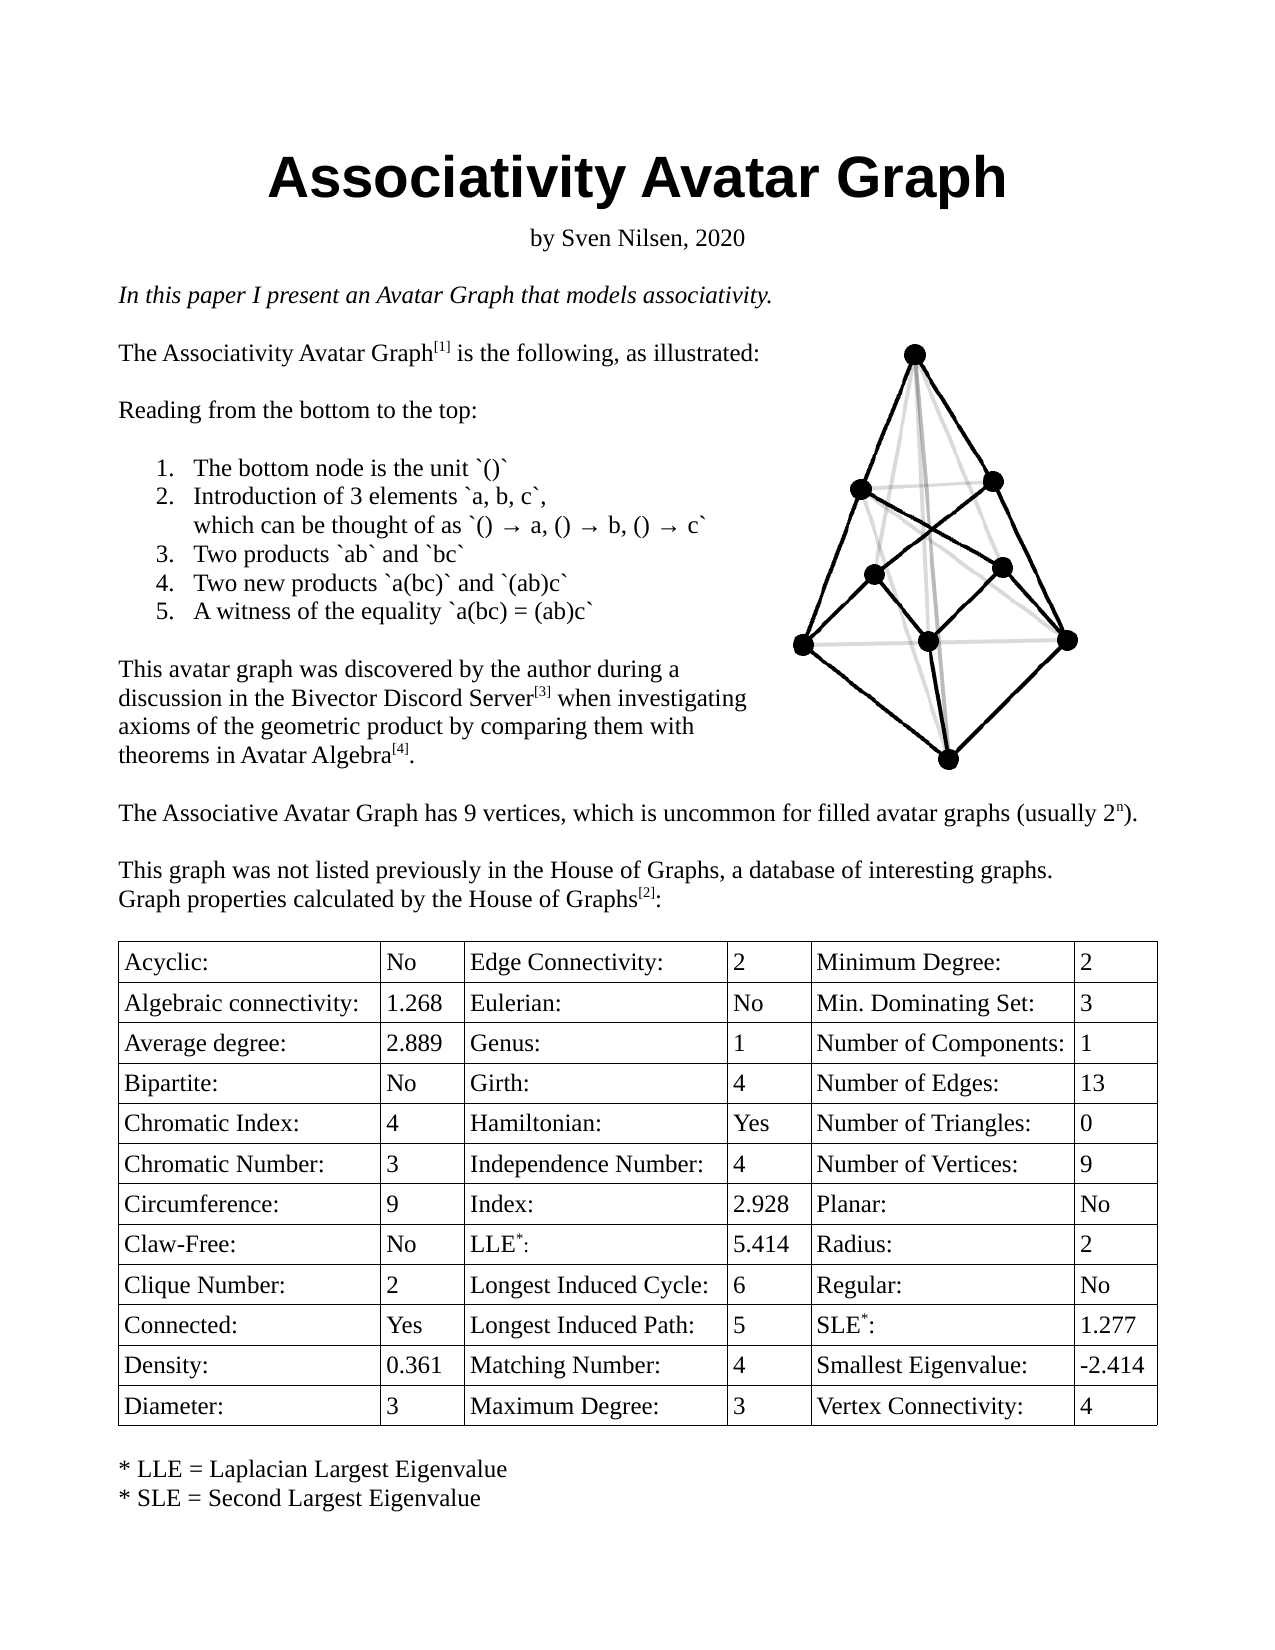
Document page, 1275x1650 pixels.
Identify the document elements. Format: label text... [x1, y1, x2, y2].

list [1092, 481, 1157, 539]
table_cell 2.928 [728, 1184, 811, 1224]
table_cell 5 [728, 1305, 811, 1344]
table_cell Longest Induced Cycle: [465, 1265, 727, 1304]
table_cell Min. Dominating Set: [812, 983, 1074, 1022]
table_cell 1 [1075, 1023, 1157, 1062]
table_header 2 [728, 942, 811, 982]
table_cell Average degree: [119, 1023, 380, 1062]
text Graph properties calculated by the House of Graphs[2]: [118, 884, 1157, 913]
table_header Edge Connectivity: [465, 942, 727, 982]
table_cell 1.268 [381, 983, 464, 1022]
table_cell 2.889 [381, 1023, 464, 1062]
table_header No [381, 942, 464, 982]
table_cell Claw-Free: [119, 1225, 380, 1264]
table_cell Longest Induced Path: [465, 1305, 727, 1344]
list [1092, 539, 1157, 568]
table_cell 2 [1075, 1225, 1157, 1264]
table_cell Circumference: [119, 1184, 380, 1224]
table_cell Chromatic Number: [119, 1144, 380, 1183]
table_cell Clique Number: [119, 1265, 380, 1304]
table_cell Genus: [465, 1023, 727, 1062]
table_cell 3 [381, 1386, 464, 1425]
table_cell 4 [728, 1346, 811, 1385]
table_cell Matching Number: [465, 1346, 727, 1385]
table_cell Diameter: [119, 1386, 380, 1425]
table_header 2 [1075, 942, 1157, 982]
table_cell 0.361 [381, 1346, 464, 1385]
table_cell 4 [1075, 1386, 1157, 1425]
table_cell No [381, 1064, 464, 1103]
text The Associative Avatar Graph has 9 vertices, which is uncommon for filled avatar graphs (usually 2n). [118, 798, 1157, 826]
text by Sven Nilsen, 2020 [118, 223, 1157, 251]
table_cell SLE*: [812, 1305, 1074, 1344]
table_cell LLE*: [465, 1225, 727, 1264]
table_cell Girth: [465, 1064, 727, 1103]
table_cell Maximum Degree: [465, 1386, 727, 1425]
table_cell Number of Vertices: [812, 1144, 1074, 1183]
title Associativity Avatar Graph [118, 143, 1157, 210]
text [1092, 338, 1157, 366]
list Introduction of 3 elements `a, b, c`, which can be thought of as `() → a, () → b, () → c` [156, 481, 768, 539]
list A witness of the equality `a(bc) = (ab)c` [156, 596, 768, 625]
table_cell 4 [728, 1144, 811, 1183]
table_cell Algebraic connectivity: [119, 983, 380, 1022]
table_header Acyclic: [119, 942, 380, 982]
table_cell Radius: [812, 1225, 1074, 1264]
text * SLE = Second Largest Eigenvalue [118, 1483, 1157, 1512]
table_cell Index: [465, 1184, 727, 1224]
table_cell 3 [728, 1386, 811, 1425]
text The Associativity Avatar Graph[1] is the following, as illustrated: [118, 338, 768, 366]
text [1092, 654, 1157, 769]
table_cell Vertex Connectivity: [812, 1386, 1074, 1425]
table_cell Eulerian: [465, 983, 727, 1022]
table_cell Chromatic Index: [119, 1104, 380, 1143]
list Two products `ab` and `bc` [156, 539, 768, 568]
table_cell No [728, 983, 811, 1022]
table_cell Number of Edges: [812, 1064, 1074, 1103]
table_cell Bipartite: [119, 1064, 380, 1103]
table_cell Regular: [812, 1265, 1074, 1304]
table_cell 0 [1075, 1104, 1157, 1143]
table_cell 1.277 [1075, 1305, 1157, 1344]
list The bottom node is the unit `()` [156, 453, 768, 481]
table_cell Planar: [812, 1184, 1074, 1224]
table_cell 1 [728, 1023, 811, 1062]
text This graph was not listed previously in the House of Graphs, a database of interesting graphs. [118, 855, 1157, 884]
table_cell 4 [728, 1064, 811, 1103]
table_cell Connected: [119, 1305, 380, 1344]
table_cell Hamiltonian: [465, 1104, 727, 1143]
table_cell Yes [728, 1104, 811, 1143]
table_cell 9 [381, 1184, 464, 1224]
table_cell 2 [381, 1265, 464, 1304]
text Reading from the bottom to the top: [118, 395, 768, 424]
table_cell Yes [381, 1305, 464, 1344]
table_cell 3 [1075, 983, 1157, 1022]
table_cell No [1075, 1265, 1157, 1304]
table_cell -2.414 [1075, 1346, 1157, 1385]
text * LLE = Laplacian Largest Eigenvalue [118, 1454, 1157, 1483]
table_cell Independence Number: [465, 1144, 727, 1183]
table_cell 4 [381, 1104, 464, 1143]
table_cell 9 [1075, 1144, 1157, 1183]
list [1092, 568, 1157, 596]
table_cell Smallest Eigenvalue: [812, 1346, 1074, 1385]
text This avatar graph was discovered by the author during a discussion in the Bivector Discord Server[3] when investigating axioms of the geometric product by comparing them with theorems in Avatar Algebra[4]. [118, 654, 768, 769]
picture [768, 335, 1092, 783]
table_cell No [1075, 1184, 1157, 1224]
table_cell Density: [119, 1346, 380, 1385]
table_cell Number of Components: [812, 1023, 1074, 1062]
table_cell 6 [728, 1265, 811, 1304]
text [1092, 395, 1157, 424]
table_cell 13 [1075, 1064, 1157, 1103]
list Two new products `a(bc)` and `(ab)c` [156, 568, 768, 596]
table_header Minimum Degree: [812, 942, 1074, 982]
table_cell No [381, 1225, 464, 1264]
table_cell 3 [381, 1144, 464, 1183]
list [1092, 453, 1157, 481]
table_cell 5.414 [728, 1225, 811, 1264]
table_cell Number of Triangles: [812, 1104, 1074, 1143]
text In this paper I present an Avatar Graph that models associativity. [118, 280, 1157, 309]
list [1092, 596, 1157, 625]
